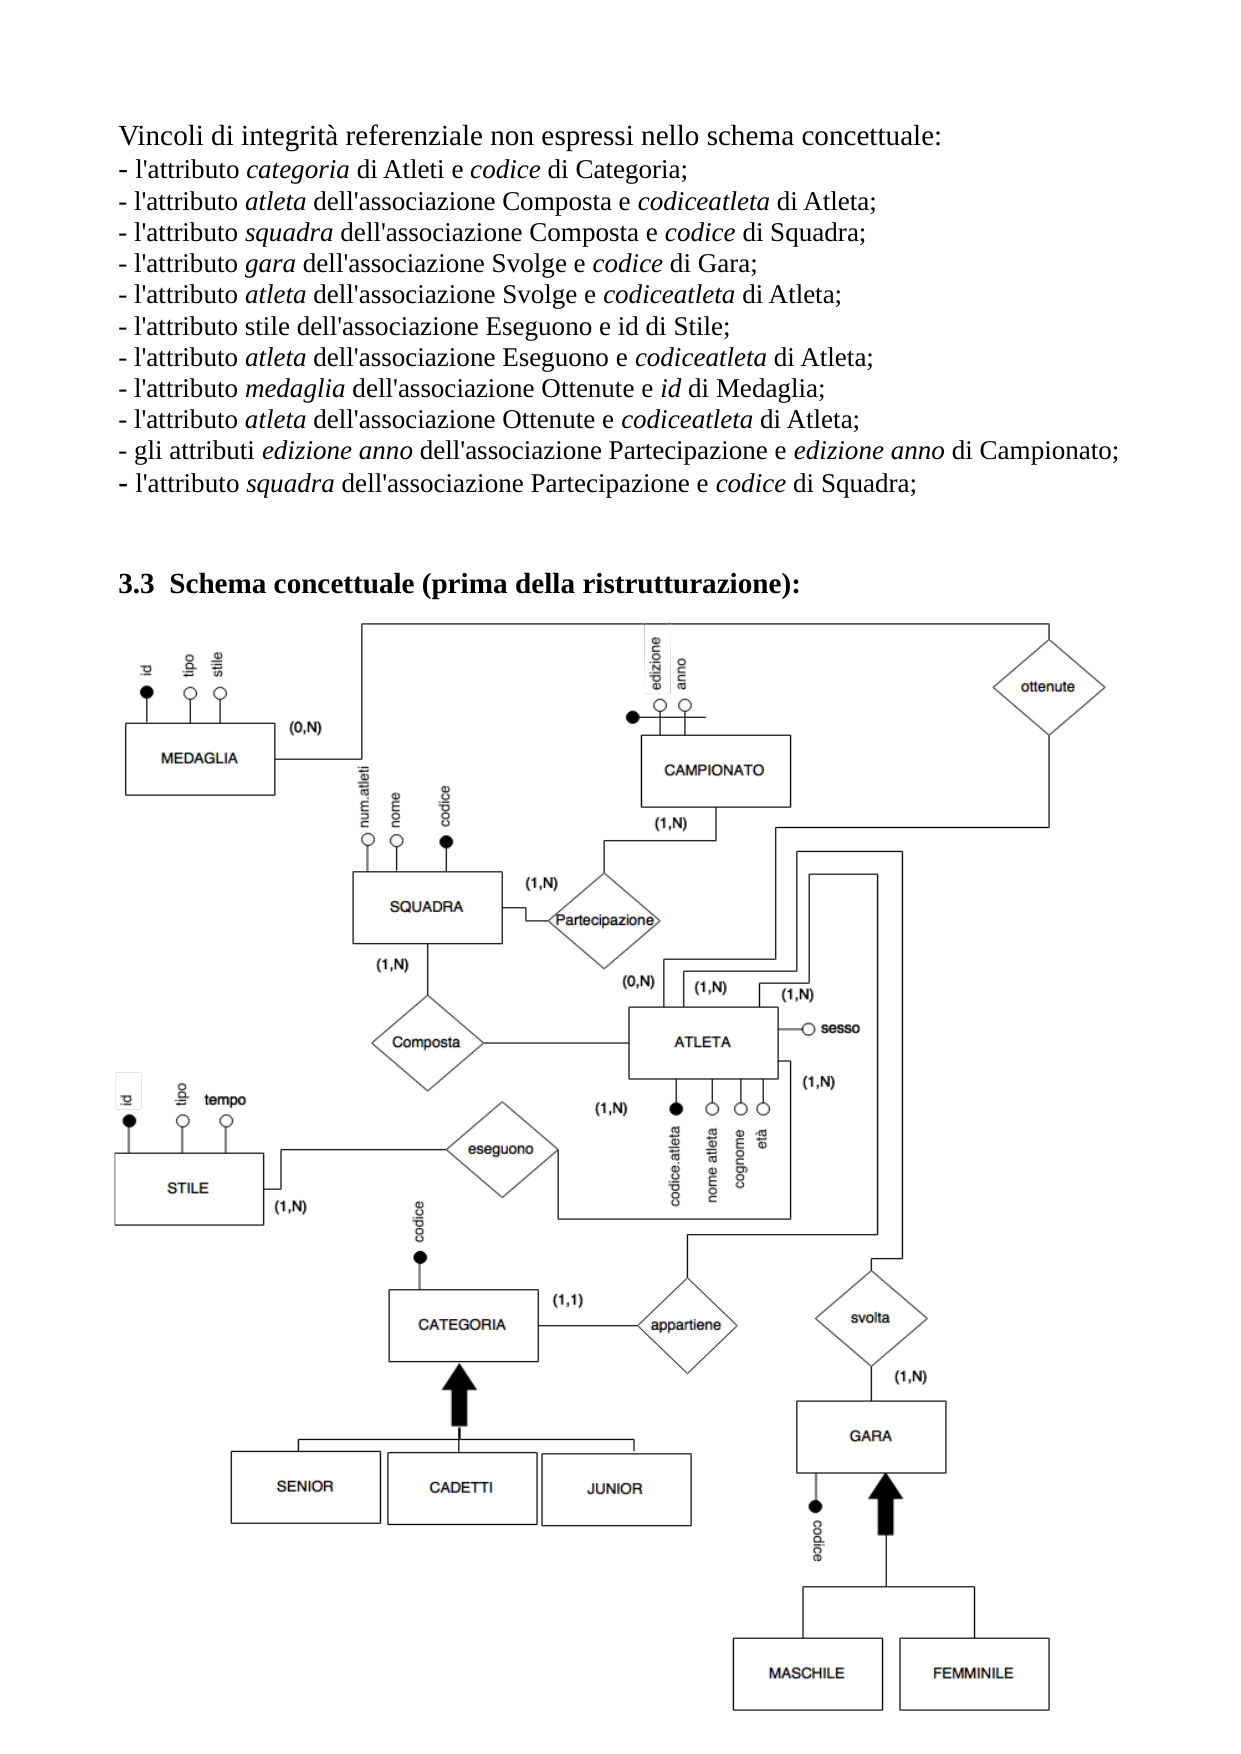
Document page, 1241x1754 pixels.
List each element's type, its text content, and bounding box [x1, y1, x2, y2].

text - l'attributo atleta dell'associazione Ottenute e codiceatleta di Atleta; [118, 403, 1122, 434]
text - l'attributo atleta dell'associazione Svolge e codiceatleta di Atleta; [118, 279, 1122, 310]
text - l'attributo gara dell'associazione Svolge e codice di Gara; [118, 247, 1122, 279]
text - l'attributo categoria di Atleti e codice di Categoria; [118, 152, 1122, 185]
text - l'attributo squadra dell'associazione Partecipazione e codice di Squadra; [118, 466, 1122, 499]
text 3.3 Schema concettuale (prima della ristrutturazione): [118, 566, 1122, 600]
text - l'attributo atleta dell'associazione Eseguono e codiceatleta di Atleta; [118, 341, 1122, 372]
text - l'attributo medaglia dell'associazione Ottenute e id di Medaglia; [118, 372, 1122, 403]
text - l'attributo squadra dell'associazione Composta e codice di Squadra; [118, 216, 1122, 247]
text - l'attributo atleta dell'associazione Composta e codiceatleta di Atleta; [118, 185, 1122, 216]
text Vincoli di integrità referenziale non espressi nello schema concettuale: [118, 118, 1122, 152]
text - l'attributo stile dell'associazione Eseguono e id di Stile; [118, 310, 1122, 341]
text - gli attributi edizione anno dell'associazione Partecipazione e edizione anno di Campionato; [118, 434, 1122, 466]
picture [114, 622, 1107, 1712]
